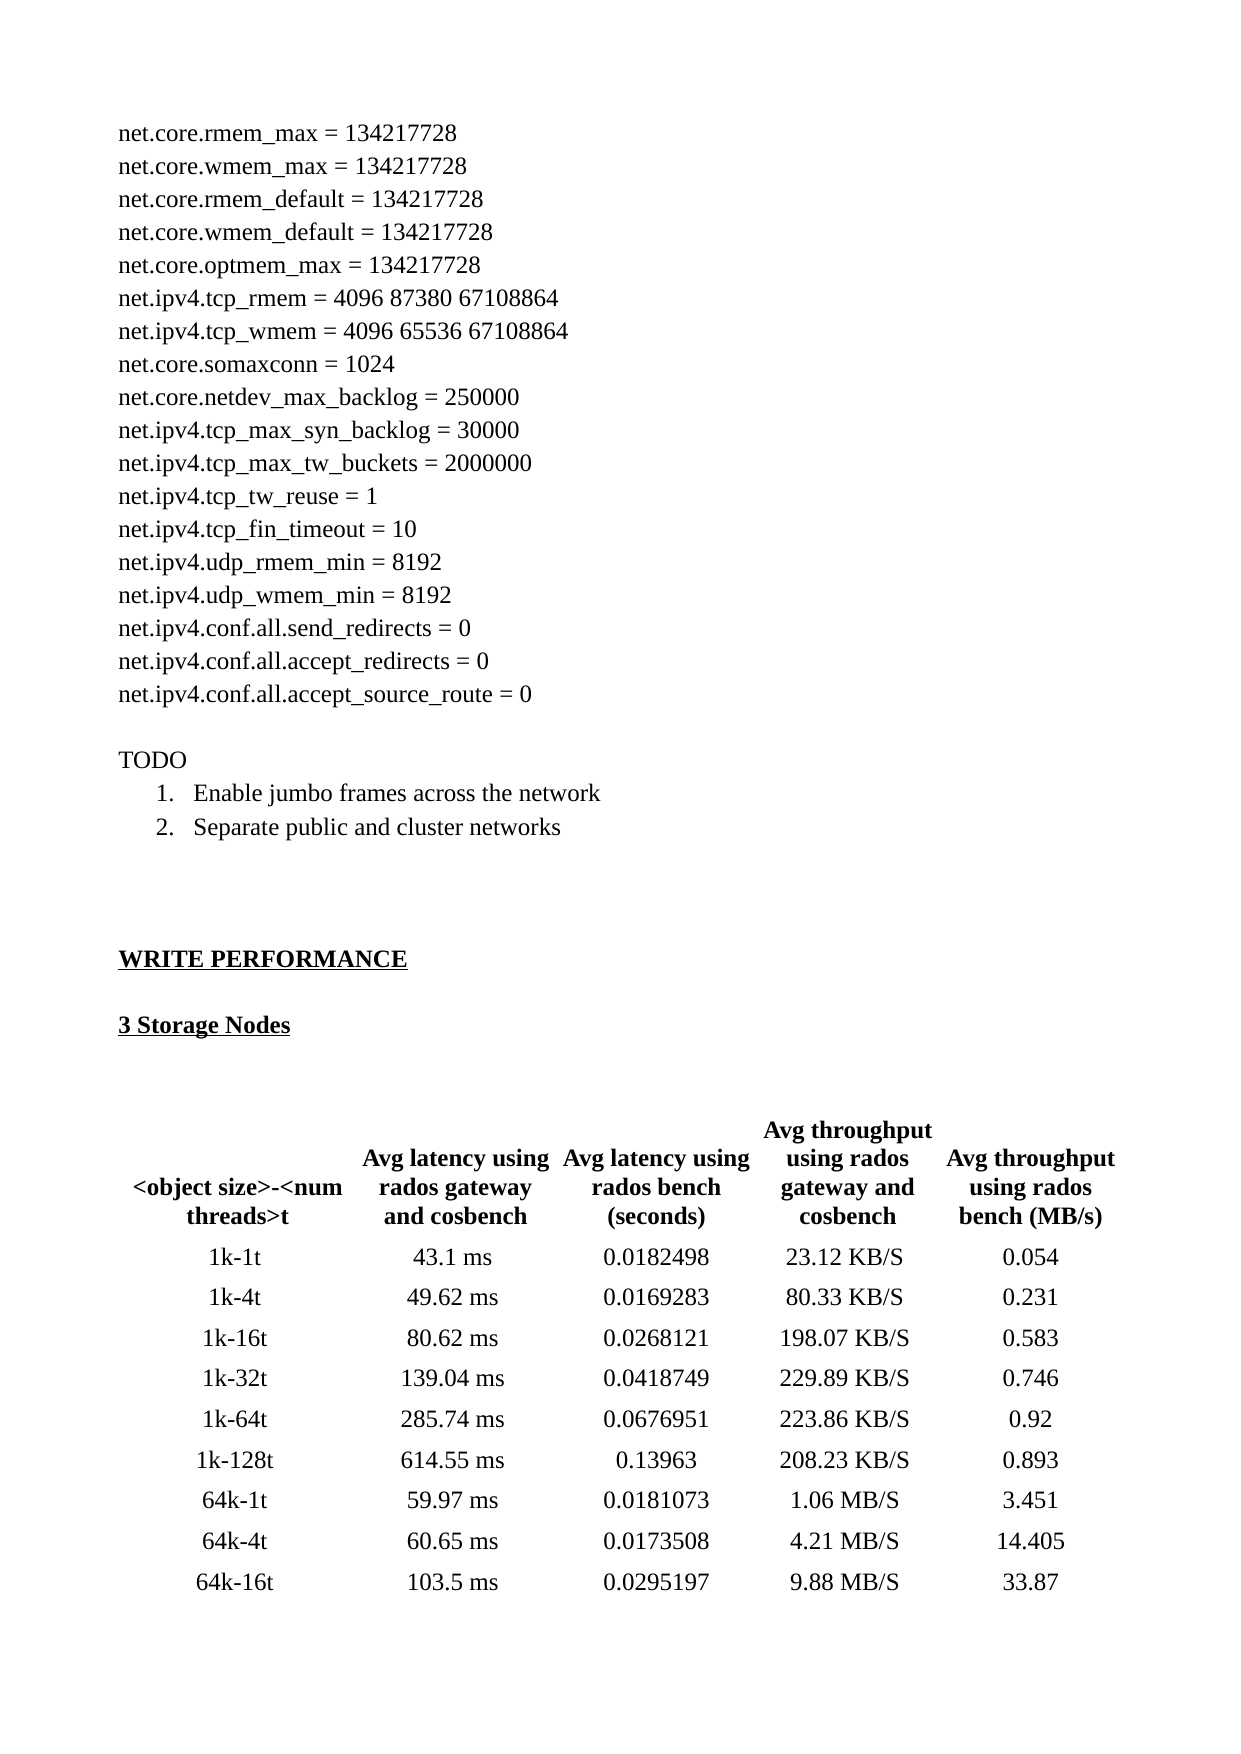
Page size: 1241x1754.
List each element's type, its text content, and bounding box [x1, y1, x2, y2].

table_cell 64k-4t [120, 1520, 355, 1561]
table_cell 3.451 [939, 1479, 1122, 1520]
text net.ipv4.tcp_tw_reuse = 1 [118, 481, 1122, 510]
table_cell 0.893 [939, 1439, 1122, 1479]
table_header Avg throughput using rados bench (MB/s) [939, 1109, 1122, 1236]
table_cell 0.583 [939, 1317, 1122, 1357]
table_cell 0.0418749 [556, 1358, 756, 1398]
table_cell 0.054 [939, 1236, 1122, 1276]
table_cell 1k-4t [120, 1276, 355, 1317]
text WRITE PERFORMANCE [118, 944, 1122, 972]
table_cell 198.07 KB/S [756, 1317, 939, 1357]
text net.ipv4.conf.all.accept_source_route = 0 [118, 679, 1122, 708]
table_cell 1k-32t [120, 1358, 355, 1398]
text net.ipv4.conf.all.accept_redirects = 0 [118, 646, 1122, 675]
text net.ipv4.tcp_max_tw_buckets = 2000000 [118, 448, 1122, 477]
table_cell 0.231 [939, 1276, 1122, 1317]
text net.ipv4.tcp_rmem = 4096 87380 67108864 [118, 283, 1122, 312]
table_cell 285.74 ms [355, 1398, 556, 1439]
list Enable jumbo frames across the network [156, 778, 1122, 807]
text net.ipv4.tcp_fin_timeout = 10 [118, 514, 1122, 543]
table_cell 0.746 [939, 1358, 1122, 1398]
table_cell 0.0173508 [556, 1520, 756, 1561]
table_cell 4.21 MB/S [756, 1520, 939, 1561]
text net.core.wmem_default = 134217728 [118, 217, 1122, 246]
text net.ipv4.udp_rmem_min = 8192 [118, 547, 1122, 576]
table_cell 0.0181073 [556, 1479, 756, 1520]
table_cell 49.62 ms [355, 1276, 556, 1317]
table_cell 0.92 [939, 1398, 1122, 1439]
table_cell 1k-16t [120, 1317, 355, 1357]
table_cell 60.65 ms [355, 1520, 556, 1561]
text net.core.optmem_max = 134217728 [118, 250, 1122, 279]
table_cell 103.5 ms [355, 1561, 556, 1601]
table_cell 0.0268121 [556, 1317, 756, 1357]
table_cell 229.89 KB/S [756, 1358, 939, 1398]
table_cell 64k-16t [120, 1561, 355, 1601]
table_cell 0.13963 [556, 1439, 756, 1479]
table_cell 9.88 MB/S [756, 1561, 939, 1601]
table_cell 0.0676951 [556, 1398, 756, 1439]
text net.core.netdev_max_backlog = 250000 [118, 382, 1122, 411]
table_cell 1.06 MB/S [756, 1479, 939, 1520]
text net.core.wmem_max = 134217728 [118, 151, 1122, 180]
text net.core.rmem_default = 134217728 [118, 184, 1122, 213]
table_cell 64k-1t [120, 1479, 355, 1520]
table_cell 23.12 KB/S [756, 1236, 939, 1276]
text net.ipv4.conf.all.send_redirects = 0 [118, 613, 1122, 642]
table_cell 1k-64t [120, 1398, 355, 1439]
table_cell 208.23 KB/S [756, 1439, 939, 1479]
table_cell 223.86 KB/S [756, 1398, 939, 1439]
table_cell 0.0169283 [556, 1276, 756, 1317]
table_header Avg throughput using rados gateway and cosbench [756, 1109, 939, 1236]
text net.core.rmem_max = 134217728 [118, 118, 1122, 147]
table_cell 14.405 [939, 1520, 1122, 1561]
table_cell 80.33 KB/S [756, 1276, 939, 1317]
table_header Avg latency using rados gateway and cosbench [355, 1109, 556, 1236]
table_cell 33.87 [939, 1561, 1122, 1601]
list Separate public and cluster networks [156, 812, 1122, 840]
table_cell 0.0295197 [556, 1561, 756, 1601]
table_cell 43.1 ms [355, 1236, 556, 1276]
text net.ipv4.tcp_max_syn_backlog = 30000 [118, 415, 1122, 444]
table_cell 0.0182498 [556, 1236, 756, 1276]
text 3 Storage Nodes [118, 1010, 1122, 1038]
table_header <object size>-<num threads>t [120, 1109, 355, 1236]
text net.ipv4.tcp_wmem = 4096 65536 67108864 [118, 316, 1122, 345]
text TODO [118, 712, 1122, 774]
table_cell 139.04 ms [355, 1358, 556, 1398]
table_cell 80.62 ms [355, 1317, 556, 1357]
table_header Avg latency using rados bench (seconds) [556, 1109, 756, 1236]
table_cell 1k-128t [120, 1439, 355, 1479]
table_cell 614.55 ms [355, 1439, 556, 1479]
text net.ipv4.udp_wmem_min = 8192 [118, 580, 1122, 609]
table_cell 1k-1t [120, 1236, 355, 1276]
text net.core.somaxconn = 1024 [118, 349, 1122, 378]
table_cell 59.97 ms [355, 1479, 556, 1520]
